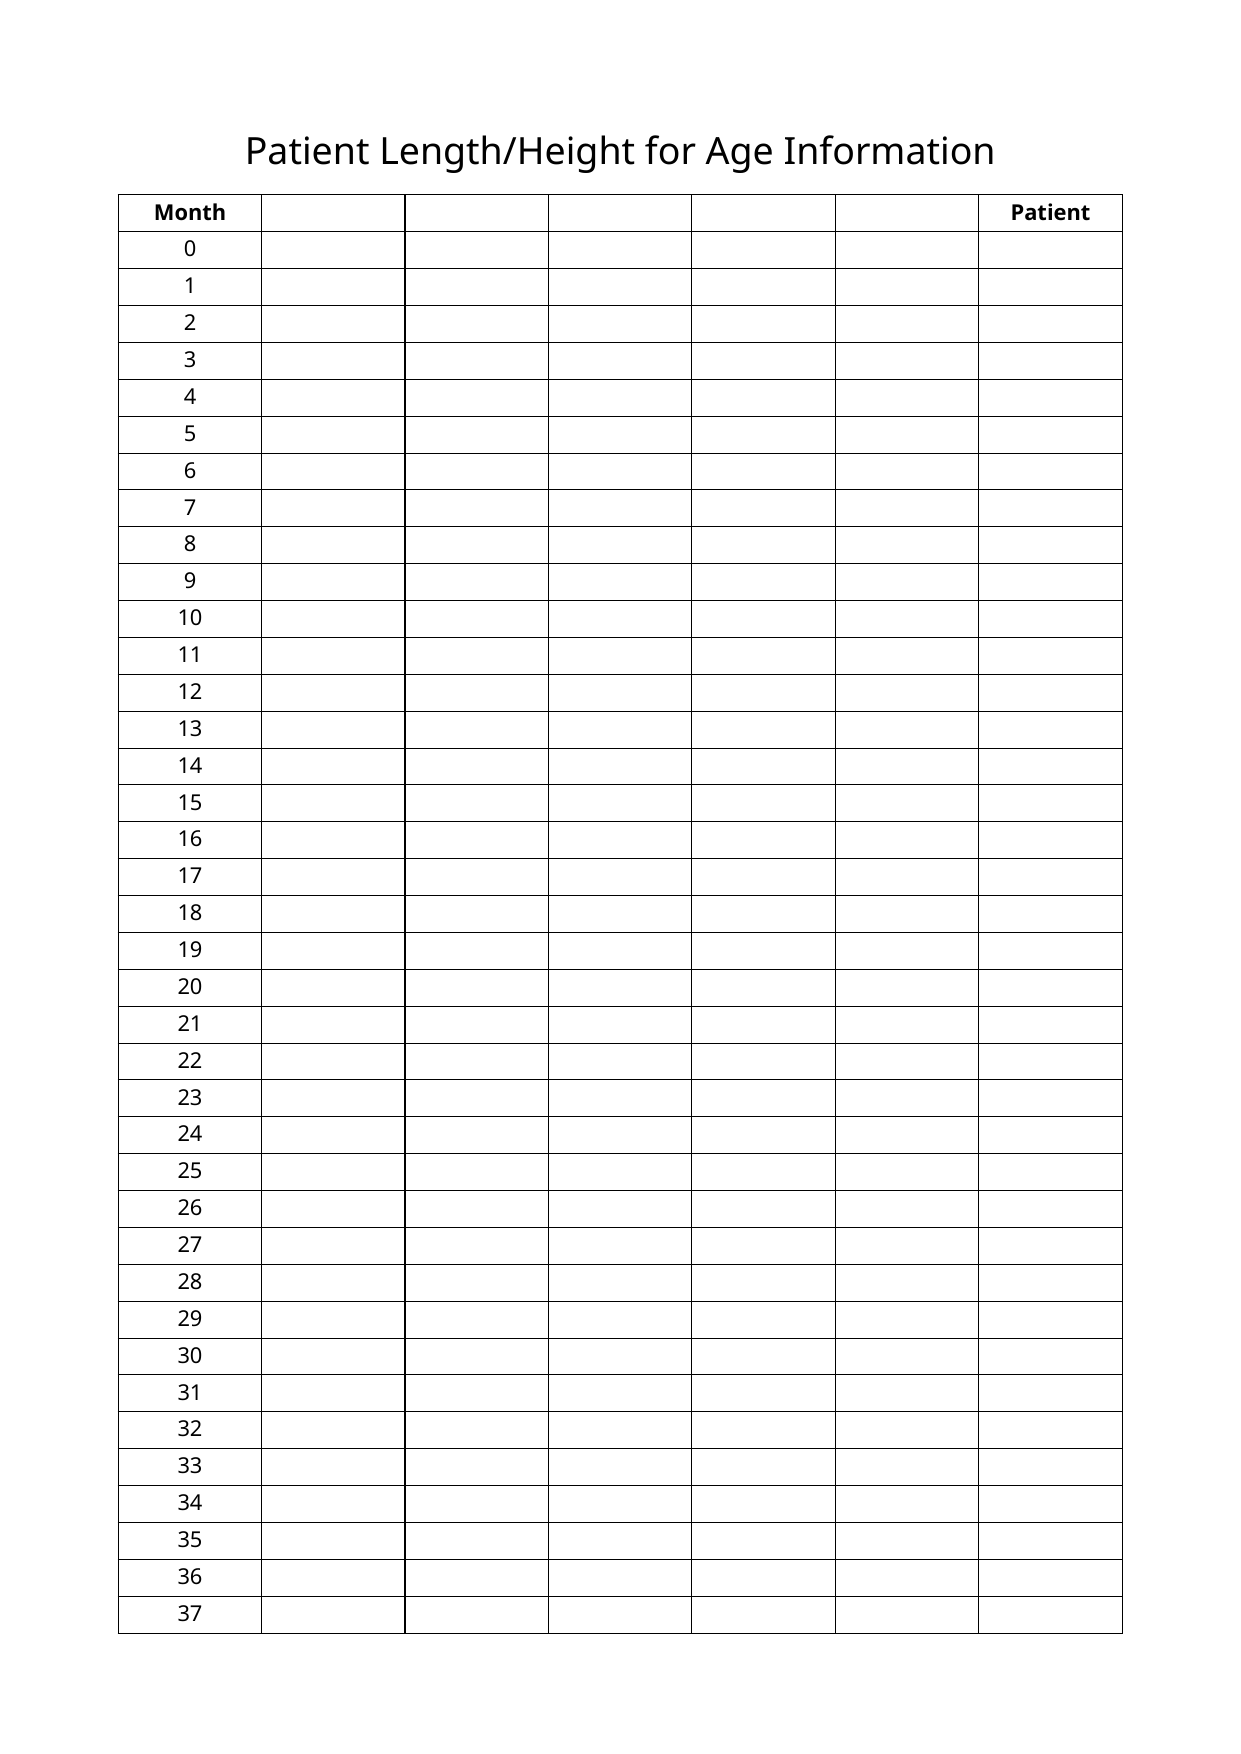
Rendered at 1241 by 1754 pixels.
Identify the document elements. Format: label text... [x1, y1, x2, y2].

table_cell <v15> [979, 785, 1122, 821]
table_cell <v13> [979, 712, 1122, 747]
table_cell <p50_16> [549, 822, 691, 858]
table_cell <p50_28> [549, 1265, 691, 1301]
table_cell <p97_22> [836, 1044, 978, 1079]
table_cell <p50_6> [549, 454, 691, 489]
table_cell <v33> [979, 1449, 1122, 1485]
table_cell <v4> [979, 380, 1122, 416]
table_cell <p3_11> [262, 638, 404, 674]
table_cell <p3_14> [262, 749, 404, 784]
table_cell <v6> [979, 454, 1122, 489]
table_cell <v29> [979, 1302, 1122, 1337]
table_cell <p3_10> [262, 601, 404, 637]
table_cell <p97_12> [836, 675, 978, 711]
table_cell <p3_28> [262, 1265, 404, 1301]
table_cell 25 [119, 1154, 261, 1190]
table_cell <p50_30> [549, 1339, 691, 1374]
table_cell <p97_7> [836, 490, 978, 526]
table_cell <p85_1> [692, 269, 835, 305]
table_cell <p3_8> [262, 527, 404, 563]
table_cell <p97_5> [836, 417, 978, 452]
table_cell <p97_20> [836, 970, 978, 1006]
table_cell <p85_30> [692, 1339, 835, 1374]
table_cell <p3_29> [262, 1302, 404, 1337]
table_cell <p85_25> [692, 1154, 835, 1190]
table_cell 2 [119, 306, 261, 342]
table_cell <p85_12> [692, 675, 835, 711]
table_cell <p15_18> [406, 896, 548, 932]
table_cell 16 [119, 822, 261, 858]
table_cell <p50_34> [549, 1486, 691, 1522]
table_cell <p50_20> [549, 970, 691, 1006]
table_cell 10 [119, 601, 261, 637]
table_cell 30 [119, 1339, 261, 1374]
table_cell <p3_18> [262, 896, 404, 932]
table_cell <p85_6> [692, 454, 835, 489]
table_cell 23 [119, 1080, 261, 1116]
table_cell <p97_19> [836, 933, 978, 969]
table_cell <p15_2> [406, 306, 548, 342]
table_cell <p15_32> [406, 1412, 548, 1448]
table_cell 15 [119, 785, 261, 821]
table_cell <p85_27> [692, 1228, 835, 1264]
table_cell <p50_8> [549, 527, 691, 563]
table_cell <v27> [979, 1228, 1122, 1264]
table_cell <p97_4> [836, 380, 978, 416]
table_cell <p97> [836, 195, 978, 231]
table_cell <p15_27> [406, 1228, 548, 1264]
table_cell <p85_21> [692, 1007, 835, 1042]
table_cell <p50_2> [549, 306, 691, 342]
table_cell <p3_0> [262, 232, 404, 268]
table_cell 37 [119, 1597, 261, 1632]
table_cell <p50_4> [549, 380, 691, 416]
table_cell <p50_3> [549, 343, 691, 379]
table_cell <p85_17> [692, 859, 835, 895]
table_cell <p3_37> [262, 1597, 404, 1632]
table_cell <p85_19> [692, 933, 835, 969]
table_cell <p15_0> [406, 232, 548, 268]
table_cell <v7> [979, 490, 1122, 526]
table_cell <p3_36> [262, 1560, 404, 1596]
table_cell <p85_37> [692, 1597, 835, 1632]
table_cell <p3_20> [262, 970, 404, 1006]
table_cell <p15_17> [406, 859, 548, 895]
table_cell 36 [119, 1560, 261, 1596]
table_cell <v11> [979, 638, 1122, 674]
table_cell <p97_25> [836, 1154, 978, 1190]
table_cell <p15_30> [406, 1339, 548, 1374]
table_cell <p3_3> [262, 343, 404, 379]
table_cell 27 [119, 1228, 261, 1264]
table_cell <v2> [979, 306, 1122, 342]
table_cell <p97_36> [836, 1560, 978, 1596]
table_cell <p50_9> [549, 564, 691, 600]
table_cell <v23> [979, 1080, 1122, 1116]
table_cell <p15_4> [406, 380, 548, 416]
table_cell <p15_5> [406, 417, 548, 452]
table_cell 33 [119, 1449, 261, 1485]
table_cell <p97_16> [836, 822, 978, 858]
table_cell <p15_7> [406, 490, 548, 526]
table_cell <v14> [979, 749, 1122, 784]
table_cell <p85_0> [692, 232, 835, 268]
table_cell <v17> [979, 859, 1122, 895]
table_cell <p50_37> [549, 1597, 691, 1632]
table_cell 13 [119, 712, 261, 747]
table_cell 11 [119, 638, 261, 674]
table_cell <p50> [549, 195, 691, 231]
table_cell <p15_29> [406, 1302, 548, 1337]
table_cell <p97_18> [836, 896, 978, 932]
table_cell <p15_3> [406, 343, 548, 379]
table_cell <p15_26> [406, 1191, 548, 1227]
table_cell <p50_29> [549, 1302, 691, 1337]
table_cell <p15_13> [406, 712, 548, 747]
table_cell <p97_17> [836, 859, 978, 895]
table_cell <p15_23> [406, 1080, 548, 1116]
table_cell <v21> [979, 1007, 1122, 1042]
table_cell 35 [119, 1523, 261, 1559]
table_cell <p85_10> [692, 601, 835, 637]
table_cell <p85_14> [692, 749, 835, 784]
table_cell <p3_31> [262, 1375, 404, 1411]
table_cell 29 [119, 1302, 261, 1337]
table_cell 21 [119, 1007, 261, 1042]
table_cell <p50_24> [549, 1117, 691, 1153]
table_cell <p3_25> [262, 1154, 404, 1190]
table_cell <p97_0> [836, 232, 978, 268]
table_cell <p85_35> [692, 1523, 835, 1559]
table_cell <p50_33> [549, 1449, 691, 1485]
table_cell <p50_13> [549, 712, 691, 747]
table_cell <p85_32> [692, 1412, 835, 1448]
table_header Patient Length/Height for Age Information [118, 118, 1122, 194]
table_cell <p50_32> [549, 1412, 691, 1448]
table_cell 1 [119, 269, 261, 305]
table_cell <p97_37> [836, 1597, 978, 1632]
table_cell <v22> [979, 1044, 1122, 1079]
table_cell <p50_10> [549, 601, 691, 637]
table_cell <p3_9> [262, 564, 404, 600]
table_cell <v10> [979, 601, 1122, 637]
table_cell <p85_22> [692, 1044, 835, 1079]
table_cell 31 [119, 1375, 261, 1411]
table_cell <p97_23> [836, 1080, 978, 1116]
table_cell <p50_19> [549, 933, 691, 969]
table_cell <p15_1> [406, 269, 548, 305]
table_cell <p3_5> [262, 417, 404, 452]
table_cell <p15_28> [406, 1265, 548, 1301]
table_cell <v34> [979, 1486, 1122, 1522]
table_cell <p97_13> [836, 712, 978, 747]
table_cell <p15_10> [406, 601, 548, 637]
table_cell <p97_14> [836, 749, 978, 784]
table_cell <p3_7> [262, 490, 404, 526]
table_cell <p97_31> [836, 1375, 978, 1411]
table_cell 8 [119, 527, 261, 563]
table_cell <v16> [979, 822, 1122, 858]
table_cell <p3_26> [262, 1191, 404, 1227]
table_cell <p15_25> [406, 1154, 548, 1190]
table_cell <p15_20> [406, 970, 548, 1006]
table_cell <p97_1> [836, 269, 978, 305]
table_cell <p97_8> [836, 527, 978, 563]
table_cell <p85_2> [692, 306, 835, 342]
table_cell <p85_26> [692, 1191, 835, 1227]
table_cell 18 [119, 896, 261, 932]
table_cell <p97_3> [836, 343, 978, 379]
table_cell <p50_31> [549, 1375, 691, 1411]
table_cell <p85_15> [692, 785, 835, 821]
table_cell <v20> [979, 970, 1122, 1006]
table_cell <p50_11> [549, 638, 691, 674]
table_cell <v35> [979, 1523, 1122, 1559]
table_cell <p85_28> [692, 1265, 835, 1301]
table_cell <v0> [979, 232, 1122, 268]
table_cell <p97_34> [836, 1486, 978, 1522]
table_cell <p50_1> [549, 269, 691, 305]
table_cell 22 [119, 1044, 261, 1079]
table_cell 5 [119, 417, 261, 452]
table_cell <p3_21> [262, 1007, 404, 1042]
table_cell <v5> [979, 417, 1122, 452]
table_cell <p3_33> [262, 1449, 404, 1485]
table_cell <p15_19> [406, 933, 548, 969]
table_cell <p50_5> [549, 417, 691, 452]
table_cell <p85_29> [692, 1302, 835, 1337]
table_cell <p85_5> [692, 417, 835, 452]
table_cell <v26> [979, 1191, 1122, 1227]
table_cell <p3_22> [262, 1044, 404, 1079]
table_cell 6 [119, 454, 261, 489]
table_cell <p85_16> [692, 822, 835, 858]
table_cell <p97_15> [836, 785, 978, 821]
table_cell <p15_35> [406, 1523, 548, 1559]
table_cell <v37> [979, 1597, 1122, 1632]
table_cell <p3_30> [262, 1339, 404, 1374]
table_cell <p15_22> [406, 1044, 548, 1079]
table_cell <v19> [979, 933, 1122, 969]
table_cell <p50_0> [549, 232, 691, 268]
table_cell <v18> [979, 896, 1122, 932]
table_cell <p3_19> [262, 933, 404, 969]
table_cell <p3_34> [262, 1486, 404, 1522]
table_cell <p3_15> [262, 785, 404, 821]
table_cell <p97_30> [836, 1339, 978, 1374]
table_cell <p97_27> [836, 1228, 978, 1264]
table_cell <p3_13> [262, 712, 404, 747]
table_cell <p97_33> [836, 1449, 978, 1485]
table_cell <p15_24> [406, 1117, 548, 1153]
table_cell 24 [119, 1117, 261, 1153]
table_cell <p50_14> [549, 749, 691, 784]
table_cell <p15_34> [406, 1486, 548, 1522]
table_cell <p50_22> [549, 1044, 691, 1079]
table_cell Patient [979, 195, 1122, 231]
table_cell <p97_24> [836, 1117, 978, 1153]
table_cell <v36> [979, 1560, 1122, 1596]
table_cell <p85_7> [692, 490, 835, 526]
table_cell 28 [119, 1265, 261, 1301]
table_cell 12 [119, 675, 261, 711]
table_cell <p3_2> [262, 306, 404, 342]
table_cell 32 [119, 1412, 261, 1448]
table_cell <p50_26> [549, 1191, 691, 1227]
table_cell <p97_32> [836, 1412, 978, 1448]
table_cell <v31> [979, 1375, 1122, 1411]
table_cell <p3_6> [262, 454, 404, 489]
table_cell <p50_18> [549, 896, 691, 932]
table_cell <p50_15> [549, 785, 691, 821]
table_cell <p50_7> [549, 490, 691, 526]
table_cell <p15_31> [406, 1375, 548, 1411]
table_cell <v24> [979, 1117, 1122, 1153]
table_cell <p85_23> [692, 1080, 835, 1116]
table_cell 4 [119, 380, 261, 416]
table_cell <p85_11> [692, 638, 835, 674]
table_cell <p97_29> [836, 1302, 978, 1337]
table_cell <v1> [979, 269, 1122, 305]
table_cell <p3_27> [262, 1228, 404, 1264]
table_cell <p15> [406, 195, 548, 231]
table_cell <p85_4> [692, 380, 835, 416]
table_cell <p15_16> [406, 822, 548, 858]
table_cell <p85_8> [692, 527, 835, 563]
table_cell <p85_9> [692, 564, 835, 600]
table_cell <p85_18> [692, 896, 835, 932]
table_cell <p85_33> [692, 1449, 835, 1485]
table_cell <p50_17> [549, 859, 691, 895]
table_cell <p97_28> [836, 1265, 978, 1301]
table_cell <p3_1> [262, 269, 404, 305]
table_cell 7 [119, 490, 261, 526]
table_cell <p85_3> [692, 343, 835, 379]
table_cell <p97_10> [836, 601, 978, 637]
table_cell <p3_12> [262, 675, 404, 711]
table_cell <p97_35> [836, 1523, 978, 1559]
table_cell <v9> [979, 564, 1122, 600]
table_cell <p50_35> [549, 1523, 691, 1559]
table_cell 9 [119, 564, 261, 600]
table_cell <p15_8> [406, 527, 548, 563]
table_cell <v8> [979, 527, 1122, 563]
table_cell <p15_37> [406, 1597, 548, 1632]
table_cell <p3_16> [262, 822, 404, 858]
table_cell <p85_13> [692, 712, 835, 747]
table_cell <p97_9> [836, 564, 978, 600]
table_cell <p97_11> [836, 638, 978, 674]
table_cell <p15_14> [406, 749, 548, 784]
table_cell <v28> [979, 1265, 1122, 1301]
table_cell <p97_21> [836, 1007, 978, 1042]
table_cell <p15_12> [406, 675, 548, 711]
table_cell <p97_26> [836, 1191, 978, 1227]
table_cell <p50_21> [549, 1007, 691, 1042]
table_cell <p85> [692, 195, 835, 231]
table_cell <p15_15> [406, 785, 548, 821]
table_cell <p15_6> [406, 454, 548, 489]
table_cell <p15_36> [406, 1560, 548, 1596]
table_cell 17 [119, 859, 261, 895]
table_cell <p15_9> [406, 564, 548, 600]
table_cell <v32> [979, 1412, 1122, 1448]
table_cell <p15_11> [406, 638, 548, 674]
table_cell <v30> [979, 1339, 1122, 1374]
table_cell 19 [119, 933, 261, 969]
table_cell <p85_34> [692, 1486, 835, 1522]
table_cell Month [119, 195, 261, 231]
table_cell <p50_36> [549, 1560, 691, 1596]
table_cell <p97_6> [836, 454, 978, 489]
table_cell <p3_4> [262, 380, 404, 416]
table_cell <p3> [262, 195, 404, 231]
table_cell <p3_23> [262, 1080, 404, 1116]
table_cell <p85_20> [692, 970, 835, 1006]
table_cell <p3_24> [262, 1117, 404, 1153]
table_cell <p3_17> [262, 859, 404, 895]
table_cell <p3_32> [262, 1412, 404, 1448]
table_cell <v12> [979, 675, 1122, 711]
table_cell <p85_31> [692, 1375, 835, 1411]
table_cell <p50_12> [549, 675, 691, 711]
table_cell <v3> [979, 343, 1122, 379]
table_cell 26 [119, 1191, 261, 1227]
table_cell <p85_24> [692, 1117, 835, 1153]
table_cell 20 [119, 970, 261, 1006]
table_cell <p3_35> [262, 1523, 404, 1559]
table_cell 3 [119, 343, 261, 379]
table_cell 0 [119, 232, 261, 268]
table_cell <p85_36> [692, 1560, 835, 1596]
table_cell <p50_27> [549, 1228, 691, 1264]
table_cell 34 [119, 1486, 261, 1522]
table_cell <v25> [979, 1154, 1122, 1190]
table_cell <p15_21> [406, 1007, 548, 1042]
table_cell <p15_33> [406, 1449, 548, 1485]
table_cell <p97_2> [836, 306, 978, 342]
table_cell <p50_23> [549, 1080, 691, 1116]
table_cell 14 [119, 749, 261, 784]
table_cell <p50_25> [549, 1154, 691, 1190]
